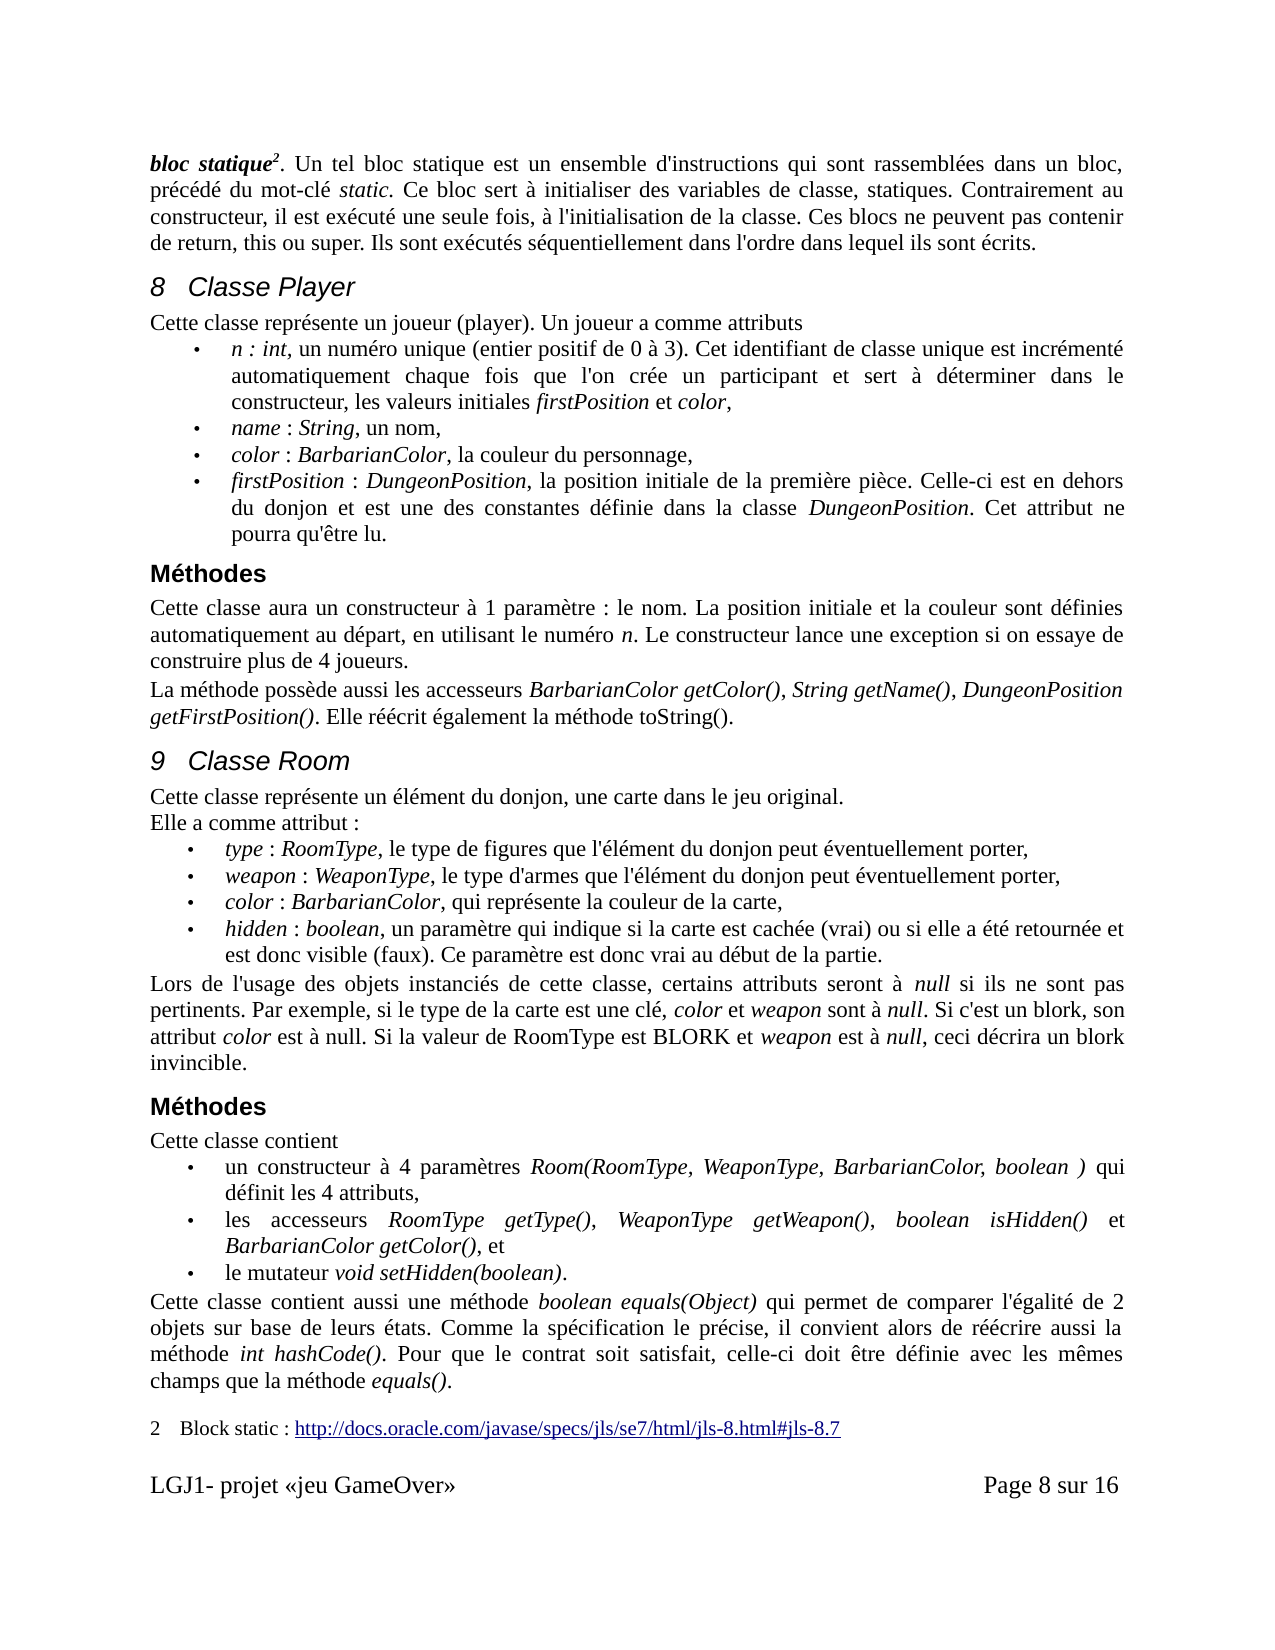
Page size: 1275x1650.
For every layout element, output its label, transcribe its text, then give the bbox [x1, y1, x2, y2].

list name : String, un nom, [193, 414, 1125, 441]
list weapon : WeaponType, le type d'armes que l'élément du donjon peut éventuellement porter, [187, 862, 1125, 888]
subtitle Classe Room [150, 745, 1125, 776]
text Cette classe représente un joueur (player). Un joueur a comme attributs [150, 309, 1125, 335]
text bloc statique. Un tel bloc statique est un ensemble d'instructions qui sont rassemblées dans un bloc, précédé du mot-clé static. Ce bloc sert à initialiser des variables de classe, statiques. Contrairement au constructeur, il est exécuté une seule fois, à l'initialisation de la classe. Ces blocs ne peuvent pas contenir de return, this ou super. Ils sont exécutés séquentiellement dans l'ordre dans lequel ils sont écrits. [150, 150, 1125, 255]
subtitle Classe Player [150, 271, 1125, 303]
text Elle a comme attribut : [150, 809, 1125, 836]
list type : RoomType, le type de figures que l'élément du donjon peut éventuellement porter, [187, 836, 1125, 862]
text Cette classe contient aussi une méthode boolean equals(Object) qui permet de comparer l'égalité de 2 objets sur base de leurs états. Comme la spécification le précise, il convient alors de réécrire aussi la méthode int hashCode(). Pour que le contrat soit satisfait, celle-ci doit être définie avec les mêmes champs que la méthode equals(). [150, 1288, 1125, 1393]
text Cette classe aura un constructeur à 1 paramètre : le nom. La position initiale et la couleur sont définies automatiquement au départ, en utilisant le numéro n. Le constructeur lance une exception si on essaye de construire plus de 4 joueurs. [150, 594, 1125, 673]
list color : BarbarianColor, qui représente la couleur de la carte, [187, 888, 1125, 914]
subtitle Méthodes [150, 1092, 1125, 1120]
list n : int, un numéro unique (entier positif de 0 à 3). Cet identifiant de classe unique est incrémenté automatiquement chaque fois que l'on crée un participant et sert à déterminer dans le constructeur, les valeurs initiales firstPosition et color, [193, 335, 1125, 414]
subtitle Méthodes [150, 559, 1125, 588]
list un constructeur à 4 paramètres Room(RoomType, WeaponType, BarbarianColor, boolean ) qui définit les 4 attributs, [187, 1153, 1125, 1206]
list color : BarbarianColor, la couleur du personnage, [193, 441, 1125, 467]
text Cette classe contient [150, 1127, 1125, 1153]
list firstPosition : DungeonPosition, la position initiale de la première pièce. Celle-ci est en dehors du donjon et est une des constantes définie dans la classe DungeonPosition. Cet attribut ne pourra qu'être lu. [193, 467, 1125, 546]
text Lors de l'usage des objets instanciés de cette classe, certains attributs seront à null si ils ne sont pas pertinents. Par exemple, si le type de la carte est une clé, color et weapon sont à null. Si c'est un blork, son attribut color est à null. Si la valeur de RoomType est BLORK et weapon est à null, ceci décrira un blork invincible. [150, 970, 1125, 1076]
text La méthode possède aussi les accesseurs BarbarianColor getColor(), String getName(), DungeonPosition getFirstPosition(). Elle réécrit également la méthode toString(). [150, 676, 1125, 729]
list les accesseurs RoomType getType(), WeaponType getWeapon(), boolean isHidden() et BarbarianColor getColor(), et [187, 1206, 1125, 1258]
list hidden : boolean, un paramètre qui indique si la carte est cachée (vrai) ou si elle a été retournée et est donc visible (faux). Ce paramètre est donc vrai au début de la partie. [187, 914, 1125, 967]
text Block static : http://docs.oracle.com/javase/specs/jls/se7/html/jls-8.html#jls-8.7 [150, 1416, 1125, 1440]
text Cette classe représente un élément du donjon, une carte dans le jeu original. [150, 783, 1125, 809]
list le mutateur void setHidden(boolean). [187, 1258, 1125, 1285]
